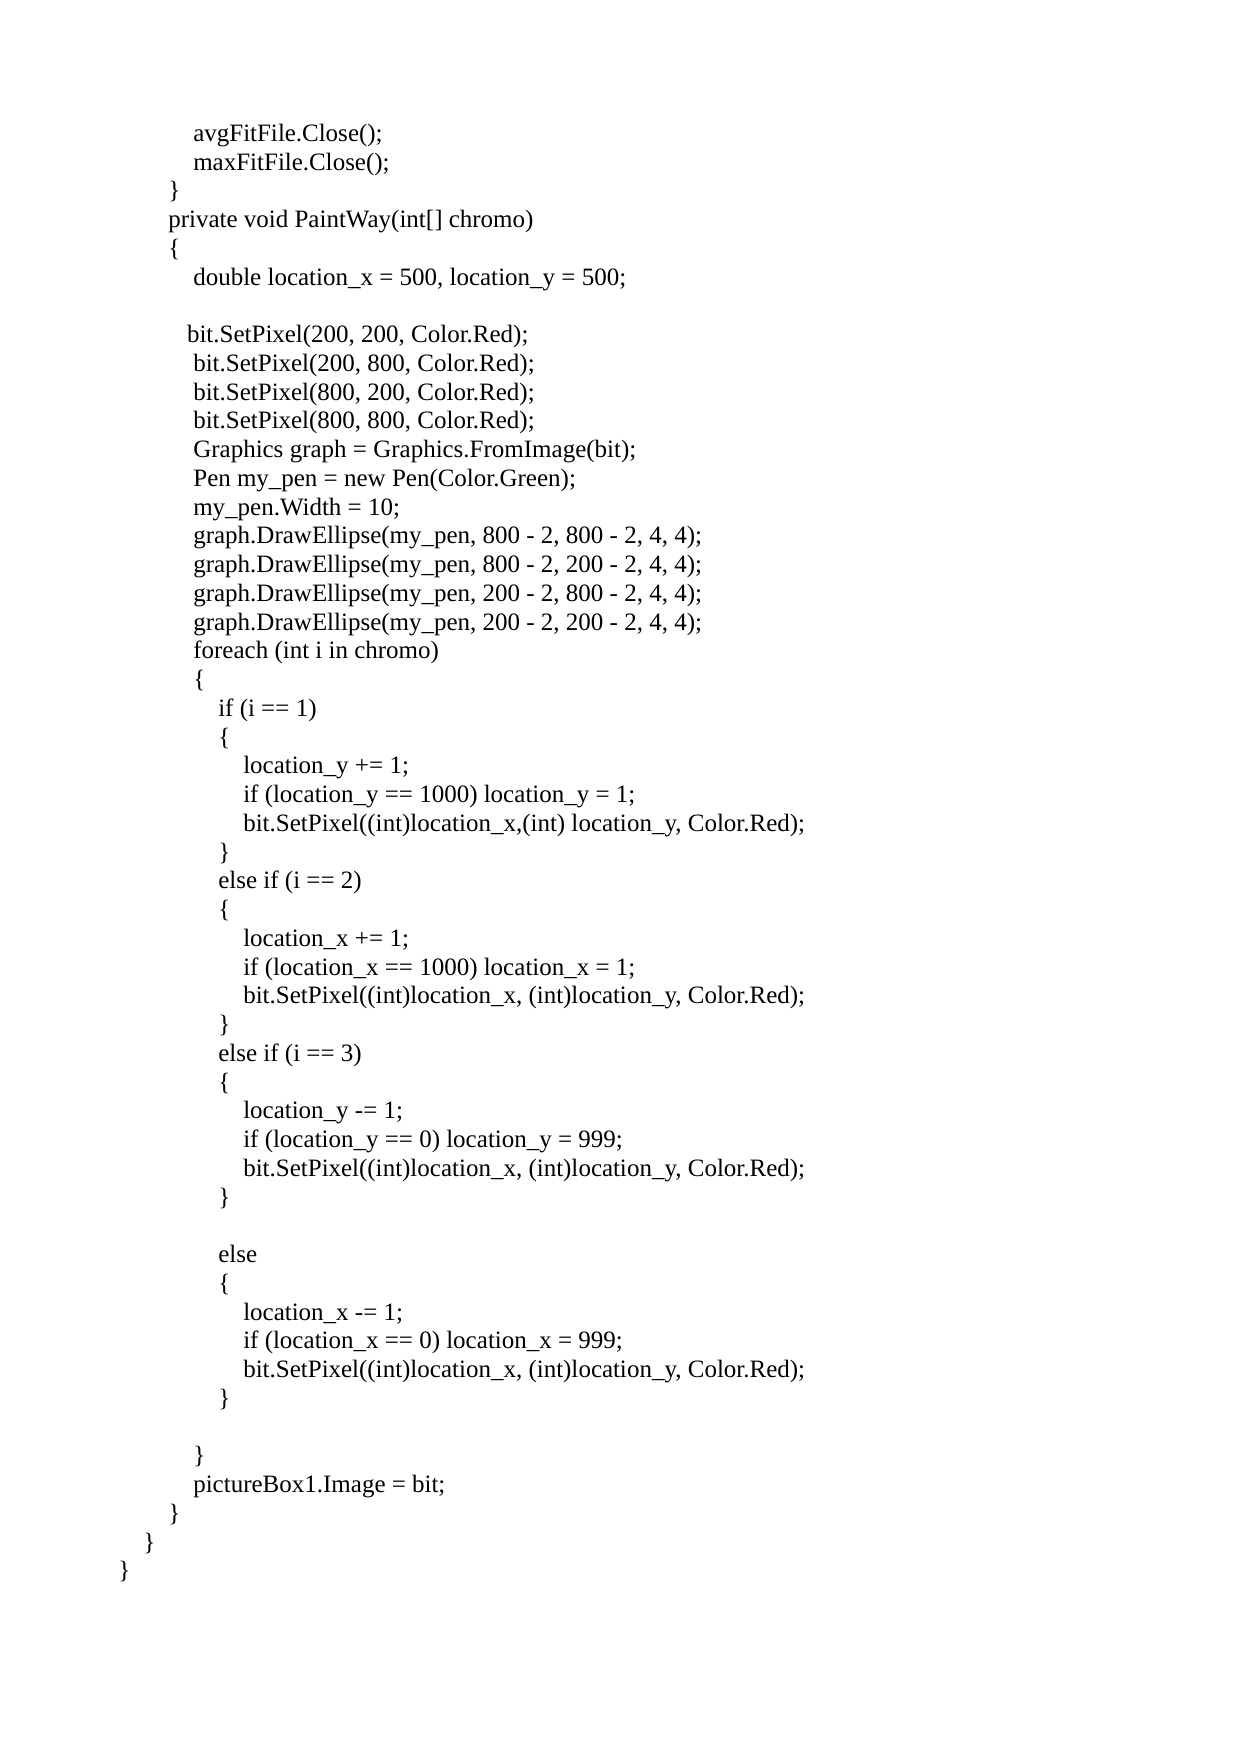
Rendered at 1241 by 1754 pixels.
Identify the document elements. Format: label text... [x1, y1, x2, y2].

text { [118, 664, 1122, 693]
text } [118, 1498, 1122, 1527]
text my_pen.Width = 10; [118, 492, 1122, 521]
text } [118, 1441, 1122, 1469]
text bit.SetPixel((int)location_x, (int)location_y, Color.Red); [118, 1153, 1122, 1182]
text pictureBox1.Image = bit; [118, 1469, 1122, 1498]
text } [118, 176, 1122, 204]
text private void PaintWay(int[] chromo) [118, 204, 1122, 233]
text maxFitFile.Close(); [118, 147, 1122, 176]
text } [118, 1009, 1122, 1038]
text } [118, 1556, 1122, 1584]
text bit.SetPixel((int)location_x, (int)location_y, Color.Red); [118, 1354, 1122, 1383]
text } [118, 1383, 1122, 1412]
text if (location_y == 0) location_y = 999; [118, 1124, 1122, 1153]
text foreach (int i in chromo) [118, 636, 1122, 664]
text } [118, 1182, 1122, 1211]
text Graphics graph = Graphics.FromImage(bit); [118, 434, 1122, 463]
text if (i == 1) [118, 693, 1122, 722]
text graph.DrawEllipse(my_pen, 800 - 2, 800 - 2, 4, 4); [118, 521, 1122, 549]
text } [118, 837, 1122, 866]
text { [118, 894, 1122, 923]
text else [118, 1239, 1122, 1268]
text graph.DrawEllipse(my_pen, 800 - 2, 200 - 2, 4, 4); [118, 549, 1122, 578]
text if (location_x == 1000) location_x = 1; [118, 952, 1122, 981]
text graph.DrawEllipse(my_pen, 200 - 2, 200 - 2, 4, 4); [118, 607, 1122, 636]
text else if (i == 2) [118, 866, 1122, 894]
text double location_x = 500, location_y = 500; [118, 262, 1122, 291]
text else if (i == 3) [118, 1038, 1122, 1067]
text location_x -= 1; [118, 1297, 1122, 1326]
text location_y += 1; [118, 751, 1122, 779]
text graph.DrawEllipse(my_pen, 200 - 2, 800 - 2, 4, 4); [118, 578, 1122, 607]
text bit.SetPixel(800, 800, Color.Red); [118, 406, 1122, 434]
text avgFitFile.Close(); [118, 118, 1122, 147]
text } [118, 1527, 1122, 1556]
text if (location_y == 1000) location_y = 1; [118, 779, 1122, 808]
text { [118, 233, 1122, 262]
text bit.SetPixel(200, 800, Color.Red); [118, 348, 1122, 377]
text bit.SetPixel((int)location_x, (int)location_y, Color.Red); [118, 981, 1122, 1009]
text Pen my_pen = new Pen(Color.Green); [118, 463, 1122, 492]
text { [118, 722, 1122, 751]
text bit.SetPixel(200, 200, Color.Red); [118, 319, 1122, 348]
text { [118, 1067, 1122, 1096]
text if (location_x == 0) location_x = 999; [118, 1326, 1122, 1354]
text location_y -= 1; [118, 1096, 1122, 1124]
text { [118, 1268, 1122, 1297]
text bit.SetPixel(800, 200, Color.Red); [118, 377, 1122, 406]
text bit.SetPixel((int)location_x,(int) location_y, Color.Red); [118, 808, 1122, 837]
text location_x += 1; [118, 923, 1122, 952]
